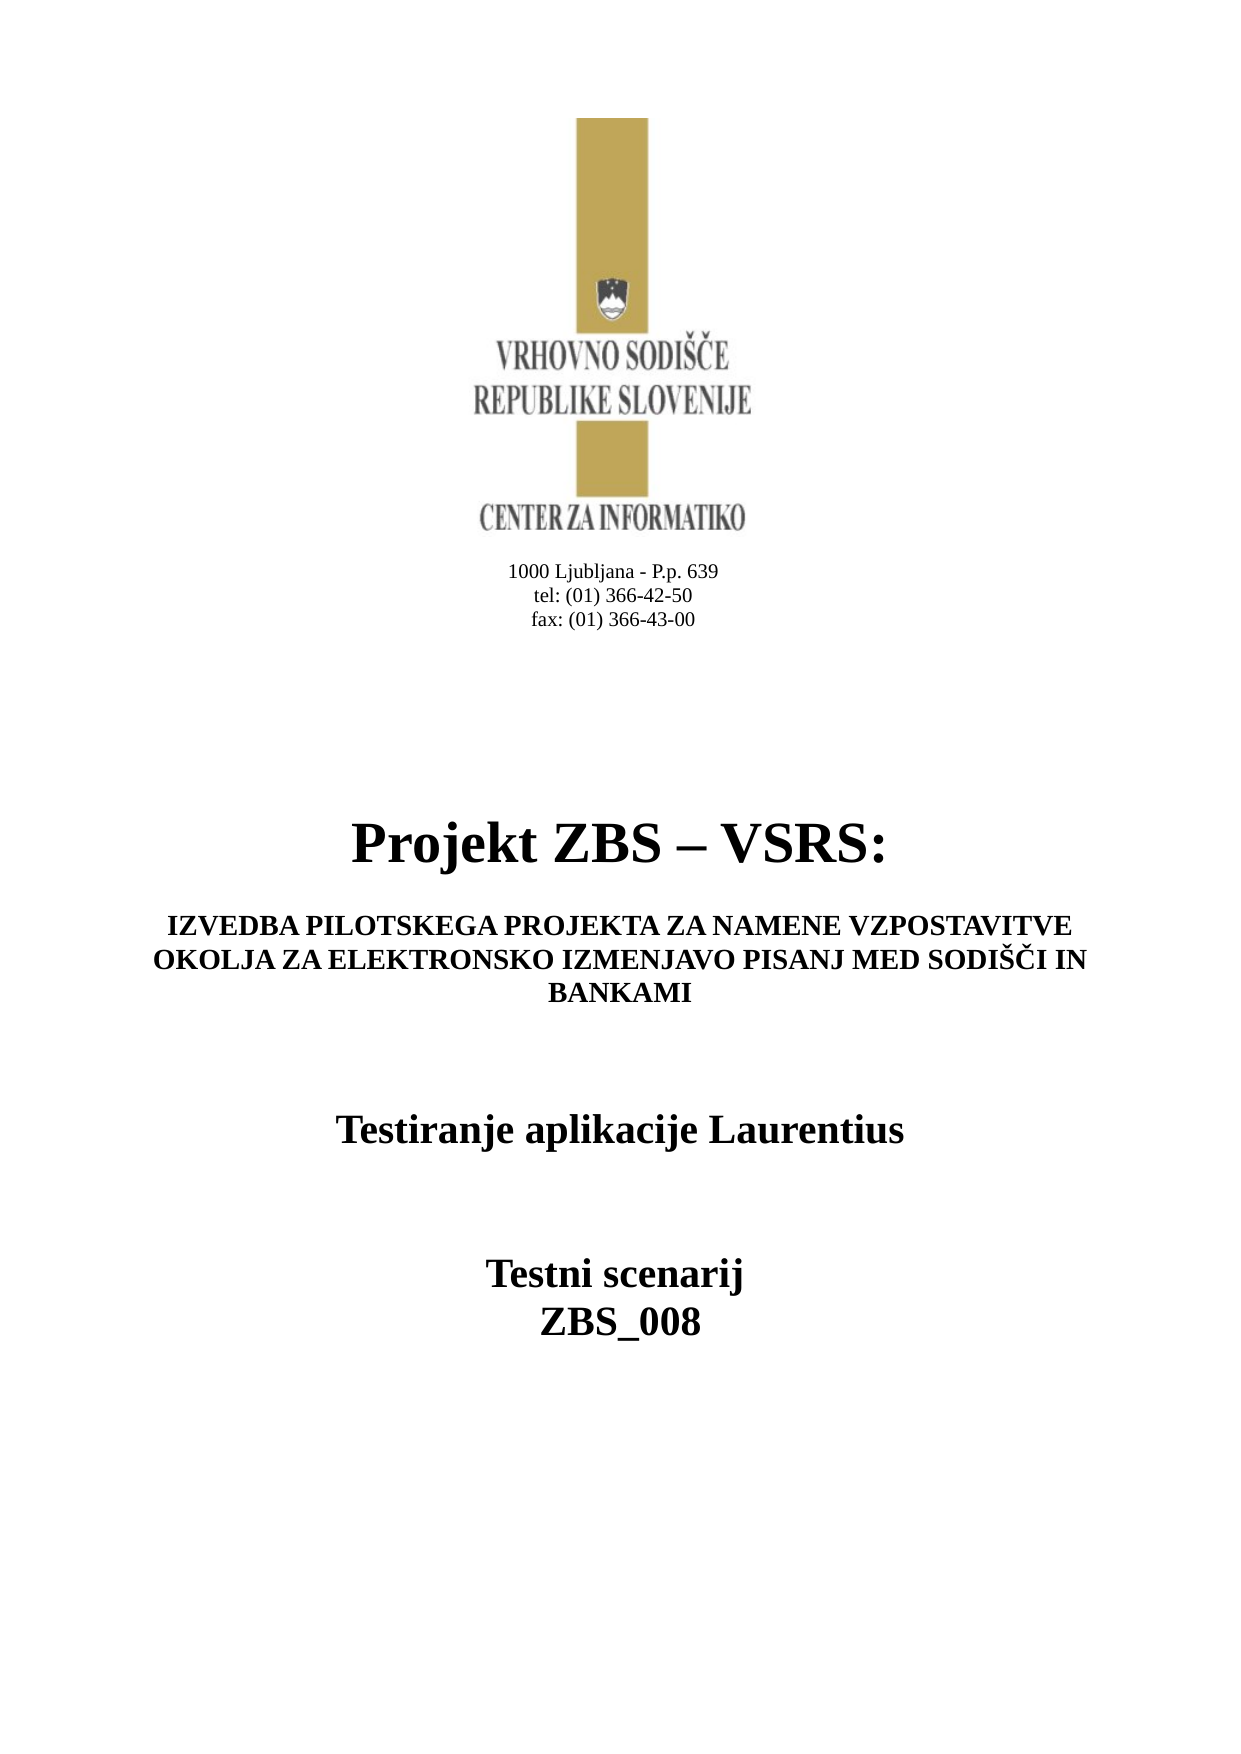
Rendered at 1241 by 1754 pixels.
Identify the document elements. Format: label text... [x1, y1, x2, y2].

text tel: (01) 366-42-50 [378, 583, 847, 607]
text Testiranje aplikacije Laurentius [118, 1105, 1122, 1153]
text Projekt ZBS – VSRS: [118, 808, 1122, 875]
text 1000 Ljubljana - P.p. 639 [378, 558, 847, 583]
text ZBS_008 [118, 1296, 1122, 1344]
text IZVEDBA PILOTSKEGA PROJEKTA ZA NAMENE VZPOSTAVITVE OKOLJA ZA ELEKTRONSKO IZMENJAVO PISANJ MED SODIŠČI IN BANKAMI [118, 908, 1122, 1009]
text fax: (01) 366-43-00 [378, 607, 847, 631]
text Testni scenarij [118, 1248, 1122, 1296]
picture [468, 118, 758, 537]
